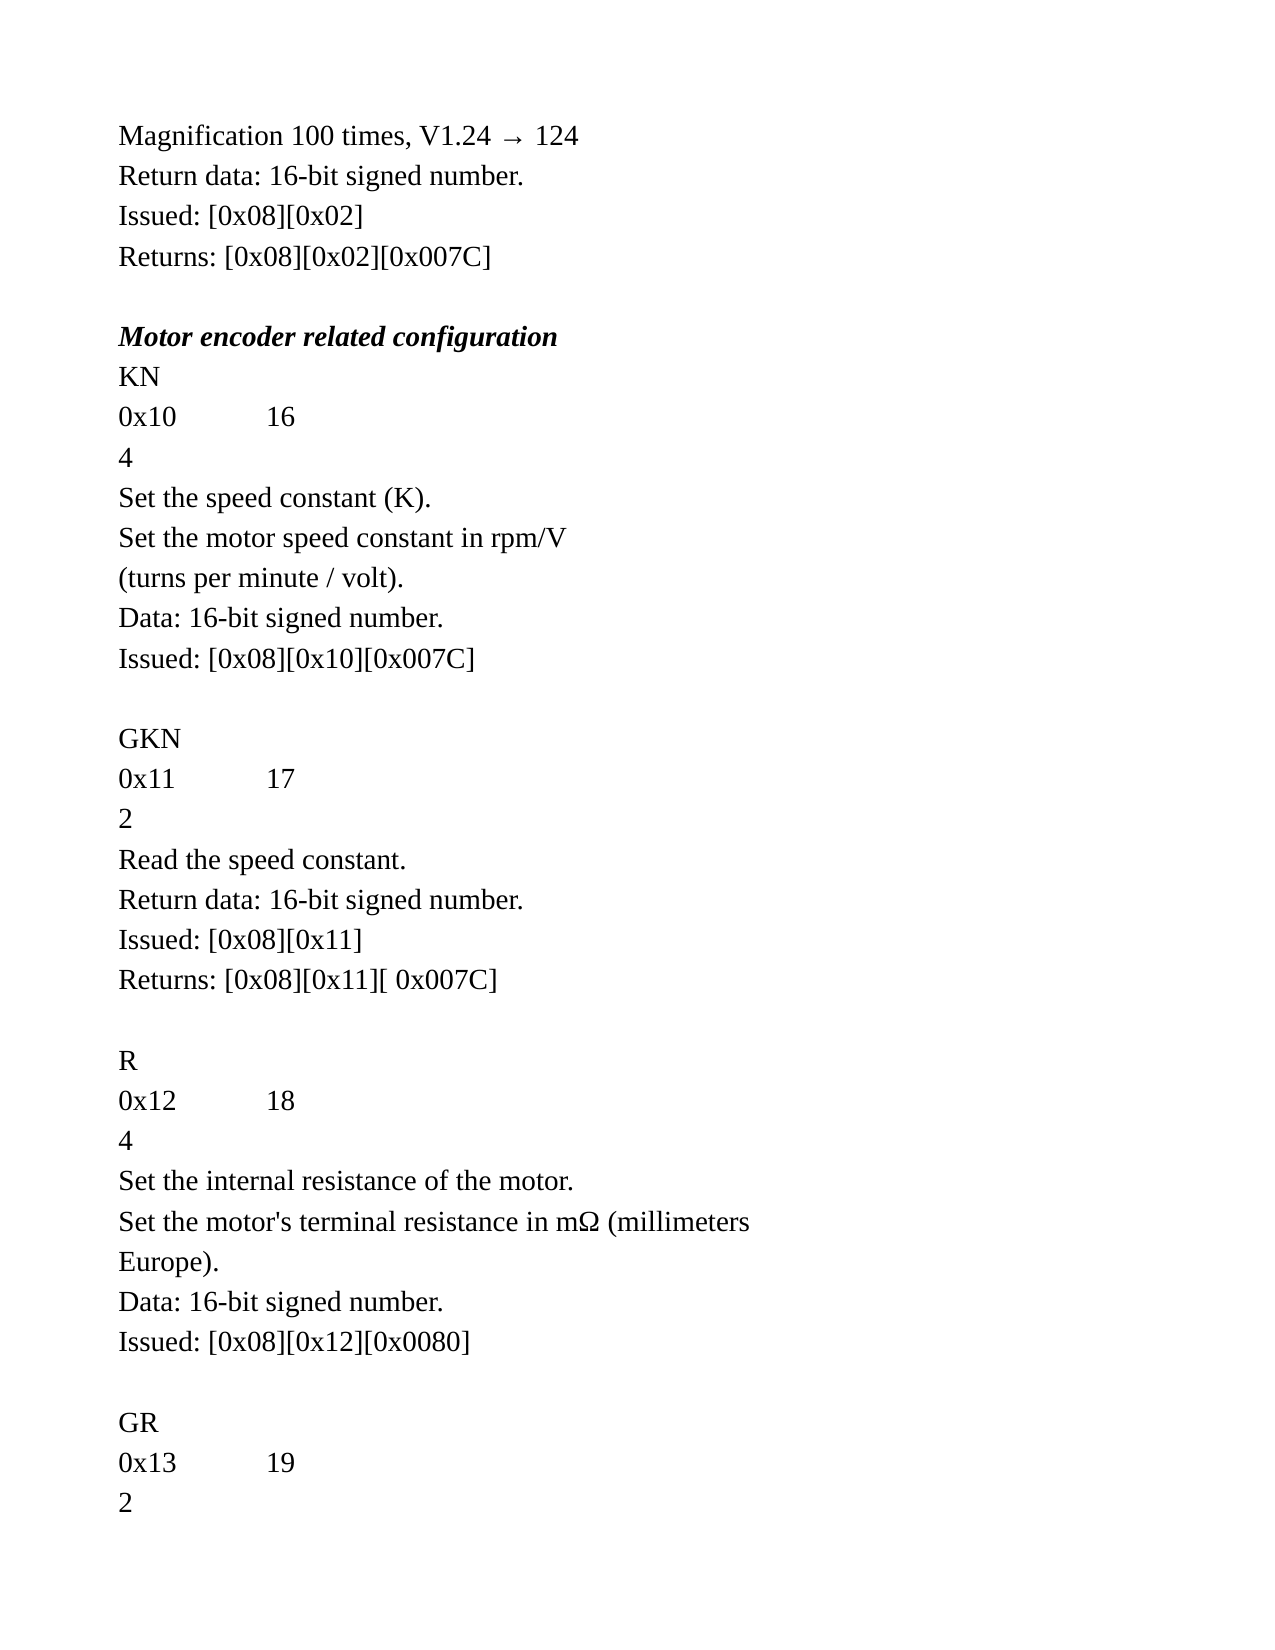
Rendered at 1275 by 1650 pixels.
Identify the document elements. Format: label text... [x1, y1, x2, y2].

text Read the speed constant. [118, 842, 1157, 875]
text 0x11 17 [118, 761, 1157, 795]
text 0x13 19 [118, 1445, 1157, 1478]
text Set the internal resistance of the motor. [118, 1163, 1157, 1197]
text Set the motor's terminal resistance in mΩ (millimeters [118, 1204, 1157, 1237]
text 2 [118, 1485, 1157, 1519]
text Returns: [0x08][0x02][0x007C] [118, 239, 1157, 272]
text Return data: 16-bit signed number. [118, 882, 1157, 916]
text 2 [118, 802, 1157, 835]
text (turns per minute / volt). [118, 560, 1157, 594]
text Data: 16-bit signed number. [118, 1284, 1157, 1318]
text Magnification 100 times, V1.24 → 124 [118, 118, 1157, 152]
text GR [118, 1405, 1157, 1438]
text Issued: [0x08][0x10][0x007C] [118, 641, 1157, 674]
text 4 [118, 1123, 1157, 1157]
text Set the speed constant (K). [118, 480, 1157, 513]
text 0x12 18 [118, 1083, 1157, 1117]
text 4 [118, 440, 1157, 473]
text Set the motor speed constant in rpm/V [118, 520, 1157, 554]
text KN [118, 359, 1157, 393]
text Issued: [0x08][0x02] [118, 198, 1157, 232]
text R [118, 1043, 1157, 1076]
text 0x10 16 [118, 399, 1157, 433]
text Returns: [0x08][0x11][ 0x007C] [118, 962, 1157, 996]
text Motor encoder related configuration [118, 319, 1157, 353]
text GKN [118, 721, 1157, 755]
text Europe). [118, 1244, 1157, 1277]
text Data: 16-bit signed number. [118, 601, 1157, 634]
text Issued: [0x08][0x12][0x0080] [118, 1324, 1157, 1358]
text Issued: [0x08][0x11] [118, 922, 1157, 956]
text Return data: 16-bit signed number. [118, 158, 1157, 192]
